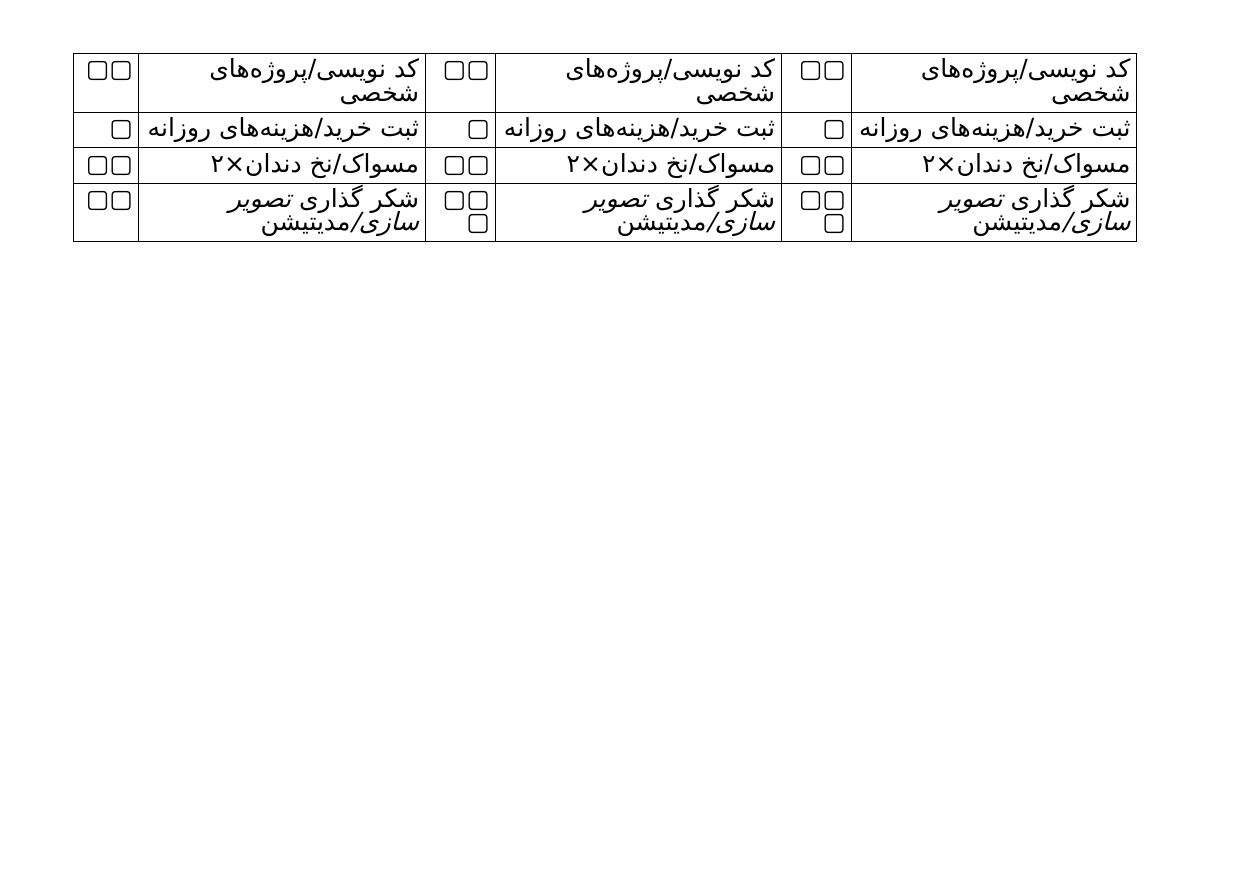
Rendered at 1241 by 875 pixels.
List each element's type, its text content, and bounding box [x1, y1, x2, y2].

table_cell ▢ [74, 113, 138, 147]
table_cell ▢ [426, 113, 495, 147]
table_cell کد نویسی/پروژه‌های شخصی [139, 54, 425, 112]
table_cell مسواک/نخ دندان×۲ [852, 148, 1136, 182]
table_cell ▢▢ [426, 54, 495, 112]
table_cell ▢▢ [782, 54, 851, 112]
table_cell ▢▢ [74, 148, 138, 182]
table_cell ▢ [782, 113, 851, 147]
table_cell ▢▢▢ [782, 184, 851, 241]
table_cell ثبت خرید/هزینه‌های روزانه [496, 113, 781, 147]
table_cell ▢▢ [426, 148, 495, 182]
table_cell ▢▢▢ [426, 184, 495, 241]
table_cell ▢▢ [782, 148, 851, 182]
table_cell مسواک/نخ دندان×۲ [496, 148, 781, 182]
table_cell کد نویسی/پروژه‌های شخصی [852, 54, 1136, 112]
table_cell شکر گذاری تصویر سازی/مدیتیشن [139, 184, 425, 241]
table_cell شکر گذاری تصویر سازی/مدیتیشن [852, 184, 1136, 241]
table_cell کد نویسی/پروژه‌های شخصی [496, 54, 781, 112]
table_cell ثبت خرید/هزینه‌های روزانه [852, 113, 1136, 147]
table_cell ثبت خرید/هزینه‌های روزانه [139, 113, 425, 147]
table_cell شکر گذاری تصویر سازی/مدیتیشن [496, 184, 781, 241]
table_cell ▢▢ [74, 184, 138, 241]
table_cell مسواک/نخ دندان×۲ [139, 148, 425, 182]
table_cell ▢▢ [74, 54, 138, 112]
